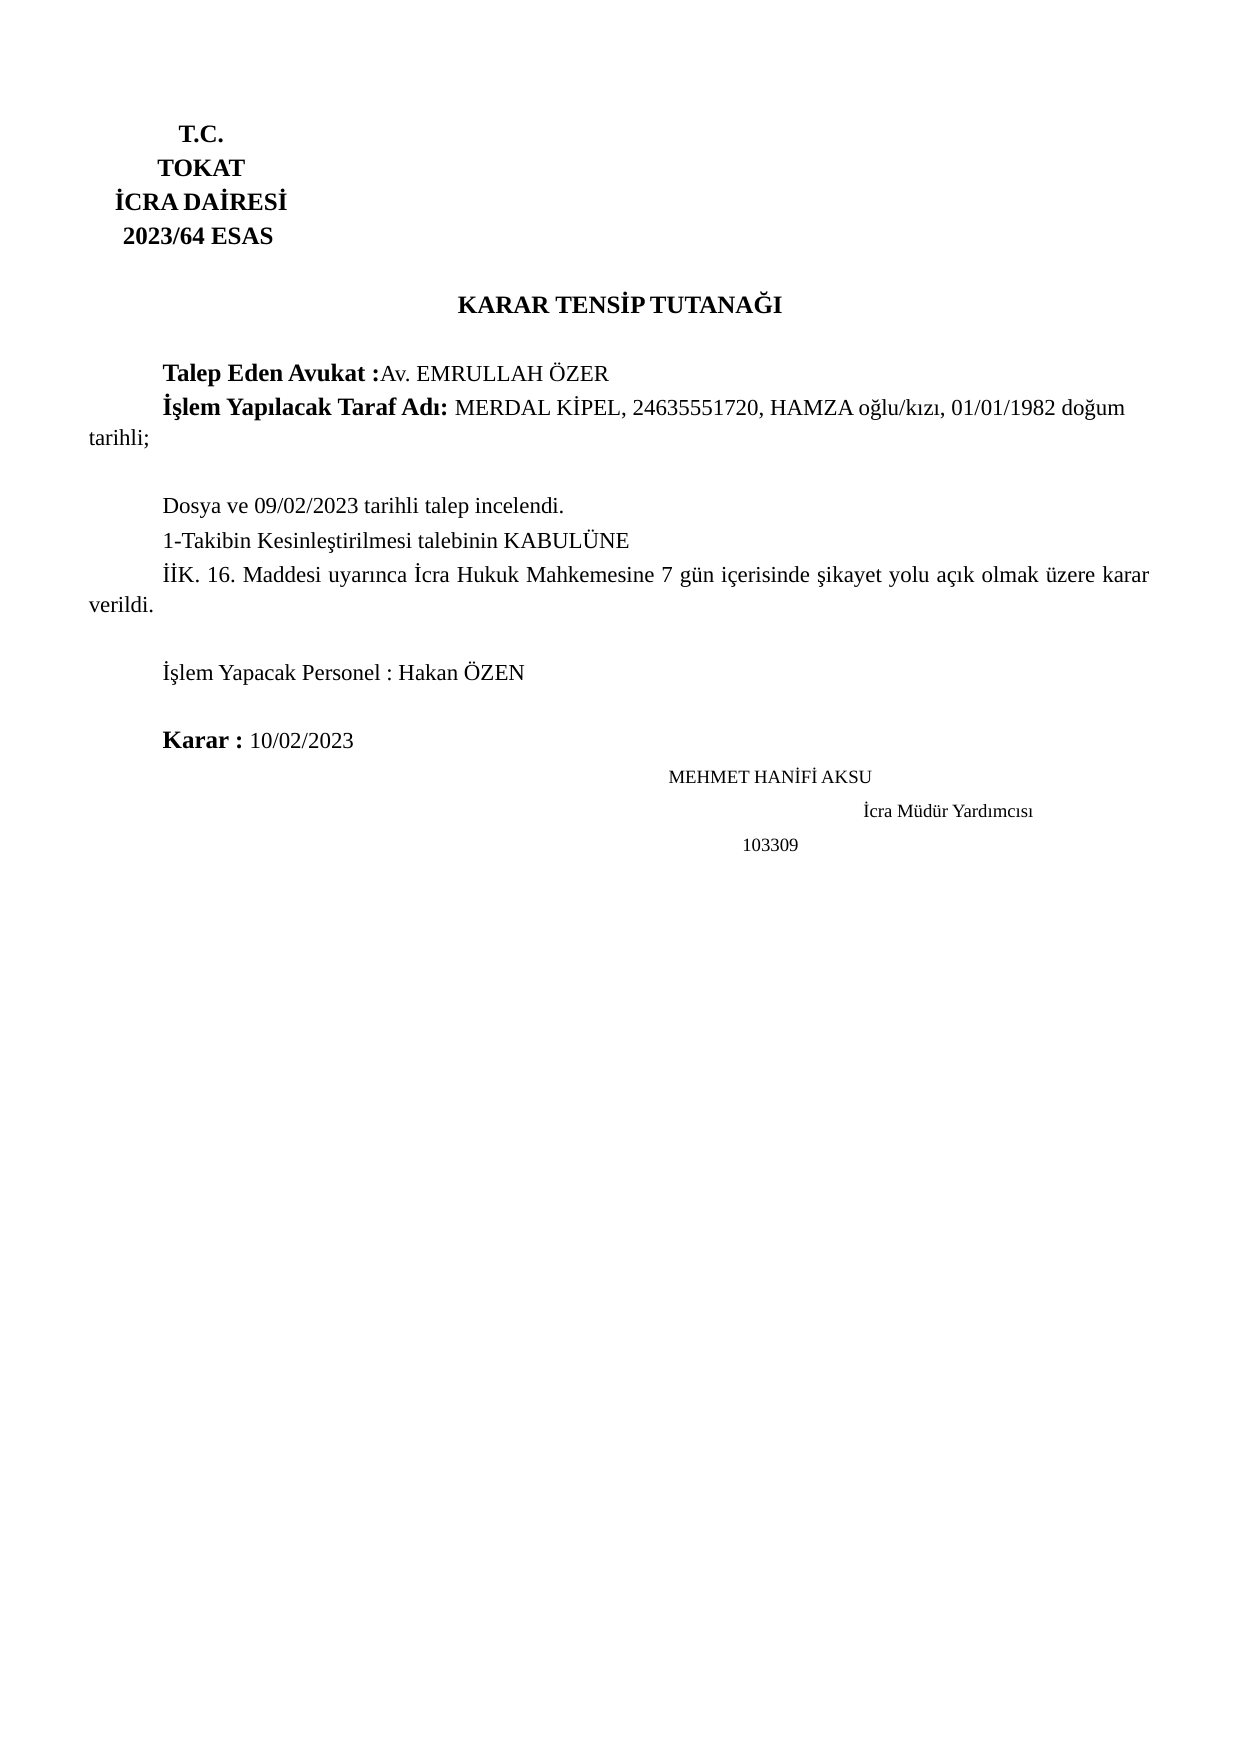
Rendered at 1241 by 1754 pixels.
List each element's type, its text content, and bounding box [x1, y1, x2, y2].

text 1-Takibin Kesinleştirilmesi talebinin KABULÜNE [88, 524, 1152, 554]
text MEHMET HANİFİ AKSU [88, 759, 1152, 789]
text TOKAT [88, 152, 1152, 182]
text KARAR TENSİP TUTANAĞI [88, 289, 1152, 319]
text Karar : 10/02/2023 [88, 725, 1152, 755]
text Talep Eden Avukat :Av. EMRULLAH ÖZER [88, 357, 1152, 387]
text İİK. 16. Maddesi uyarınca İcra Hukuk Mahkemesine 7 gün içerisinde şikayet yolu açık olmak üzere karar verildi. [88, 558, 1152, 618]
text İşlem Yapılacak Taraf Adı: MERDAL KİPEL, 24635551720, HAMZA oğlu/kızı, 01/01/1982 doğum tarihli; [88, 392, 1152, 452]
text T.C. [88, 118, 1152, 148]
text İCRA DAİRESİ [88, 187, 1152, 217]
text 103309 [88, 827, 1152, 857]
text İşlem Yapacak Personel : Hakan ÖZEN [88, 657, 1152, 687]
text 2023/64 ESAS [88, 221, 1152, 251]
text Dosya ve 09/02/2023 tarihli talep incelendi. [88, 490, 1152, 520]
text İcra Müdür Yardımcısı [88, 793, 1152, 823]
